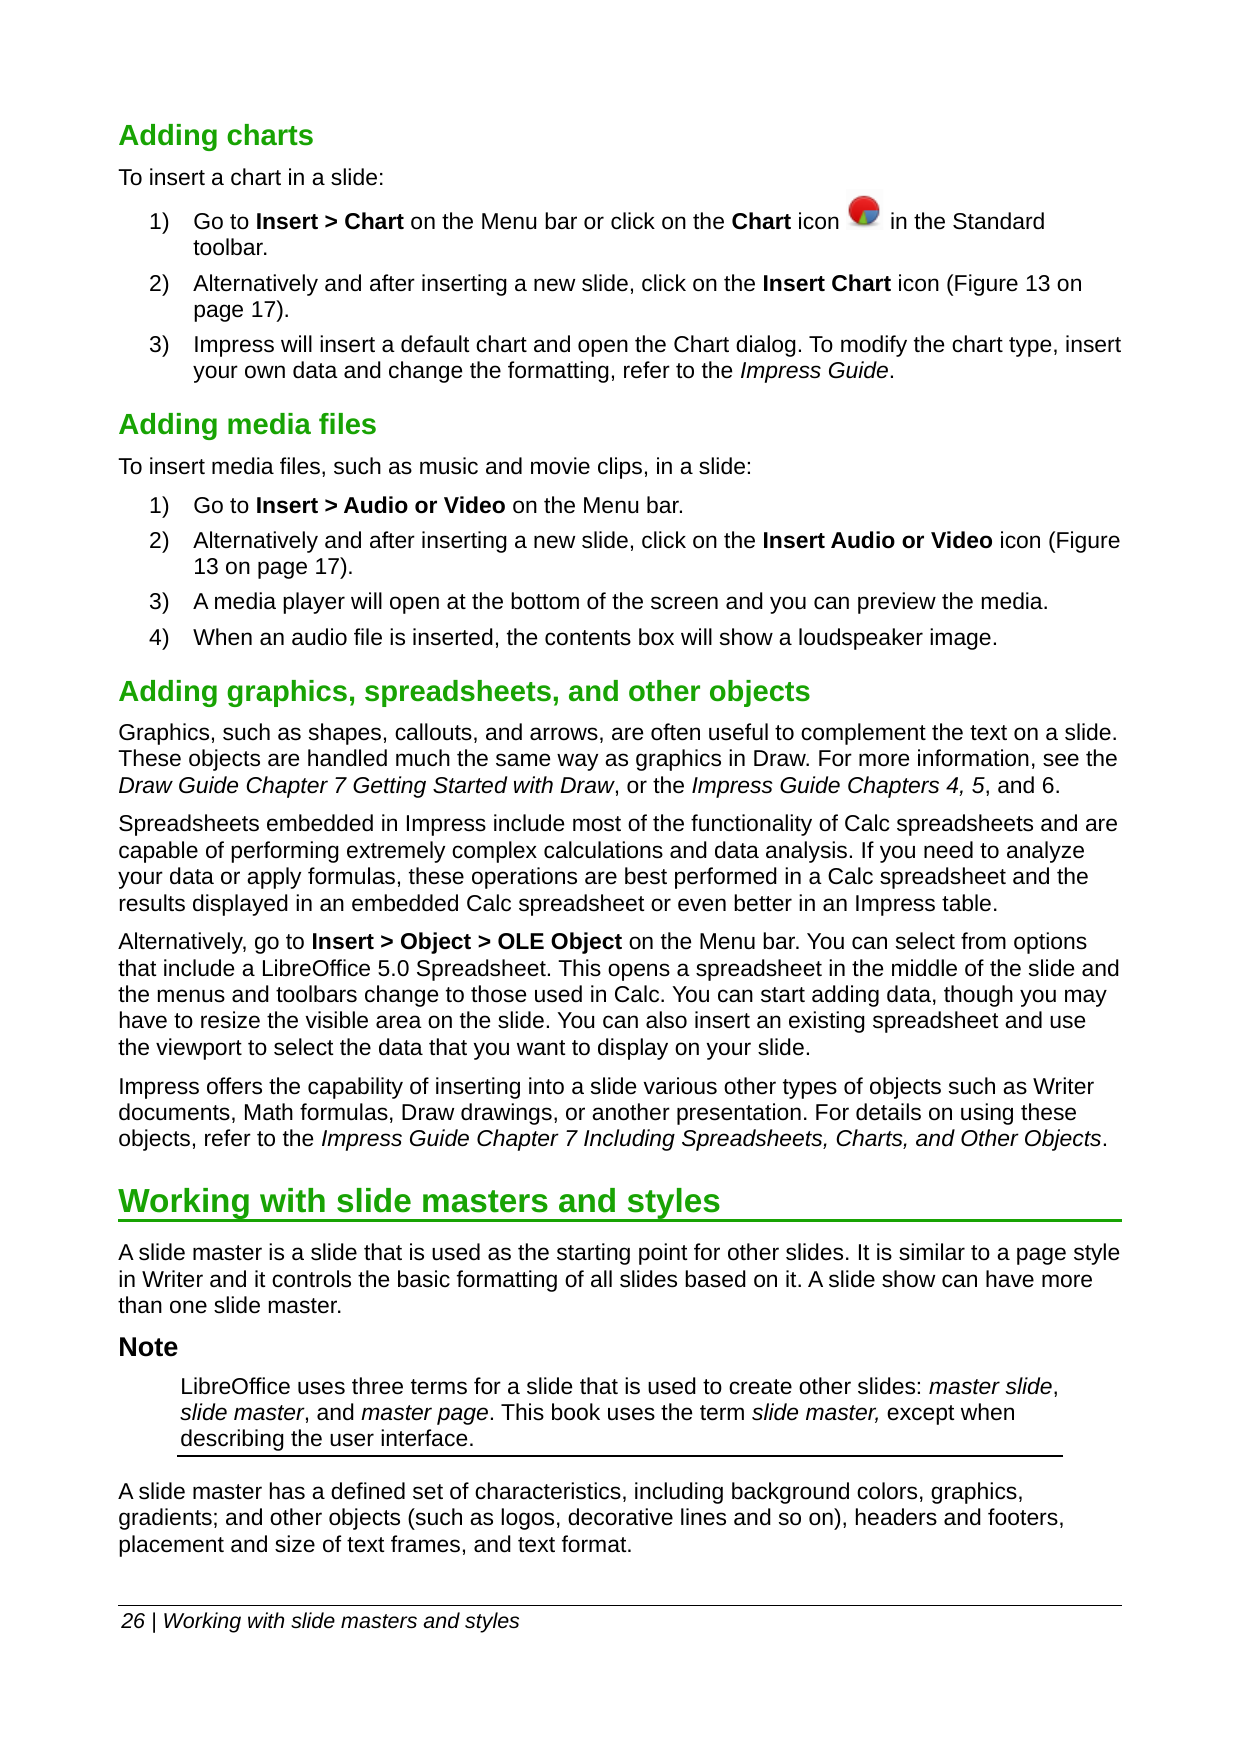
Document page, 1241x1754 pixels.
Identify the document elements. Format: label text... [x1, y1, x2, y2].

text Alternatively, go to Insert > Object > OLE Object on the Menu bar. You can select from options that include a LibreOffice 5.0 Spreadsheet. This opens a spreadsheet in the middle of the slide and the menus and toolbars change to those used in Calc. You can start adding data, though you may have to resize the visible area on the slide. You can also insert an existing spreadsheet and use the viewport to select the data that you want to display on your slide. [118, 928, 1122, 1060]
list To insert media files, such as music and movie clips, in a slide: [118, 453, 1122, 479]
list Go to Insert > Audio or Video on the Menu bar. [169, 492, 1122, 518]
list Alternatively and after inserting a new slide, click on the Insert Audio or Video icon (Figure 13 on page 17). [169, 527, 1122, 579]
subtitle Adding media files [118, 407, 1122, 441]
subtitle Working with slide masters and styles [118, 1181, 1122, 1219]
text Graphics, such as shapes, callouts, and arrows, are often useful to complement the text on a slide. These objects are handled much the same way as graphics in Draw. For more information, see the Draw Guide Chapter 7 Getting Started with Draw, or the Impress Guide Chapters 4, 5, and 6. [118, 719, 1122, 798]
subtitle Adding charts [118, 118, 1122, 152]
text A slide master has a defined set of characteristics, including background colors, graphics, gradients; and other objects (such as logos, decorative lines and so on), headers and footers, placement and size of text frames, and text format. [118, 1478, 1122, 1557]
list To insert a chart in a slide: [118, 163, 1122, 190]
text A slide master is a slide that is used as the starting point for other slides. It is similar to a page style in Writer and it controls the basic formatting of all slides based on it. A slide show can have more than one slide master. [118, 1239, 1122, 1318]
subtitle Note [118, 1331, 1122, 1362]
subtitle Adding graphics, spreadsheets, and other objects [118, 673, 1122, 707]
text Impress offers the capability of inserting into a slide various other types of objects such as Writer documents, Math formulas, Draw drawings, or another presentation. For details on using these objects, refer to the Impress Guide Chapter 7 Including Spreadsheets, Charts, and Other Objects. [118, 1073, 1122, 1152]
list Impress will insert a default chart and open the Chart dialog. To modify the chart type, insert your own data and change the formatting, refer to the Impress Guide. [169, 331, 1122, 384]
text LibreOffice uses three terms for a slide that is used to create other slides: master slide, slide master, and master page. This book uses the term slide master, except when describing the user interface. [177, 1370, 1063, 1455]
list Alternatively and after inserting a new slide, click on the Insert Chart icon (Figure 13 on page 17). [169, 269, 1122, 322]
list Go to Insert > Chart on the Menu bar or click on the Chart icon in the Standard toolbar. [169, 190, 1122, 261]
list When an audio file is inserted, the contents box will show a loudspeaker image. [169, 623, 1122, 650]
list A media player will open at the bottom of the screen and you can preview the media. [169, 588, 1122, 615]
text Spreadsheets embedded in Impress include most of the functionality of Calc spreadsheets and are capable of performing extremely complex calculations and data analysis. If you need to analyze your data or apply formulas, these operations are best performed in a Calc spreadsheet and the results displayed in an embedded Calc spreadsheet or even better in an Impress table. [118, 810, 1122, 916]
